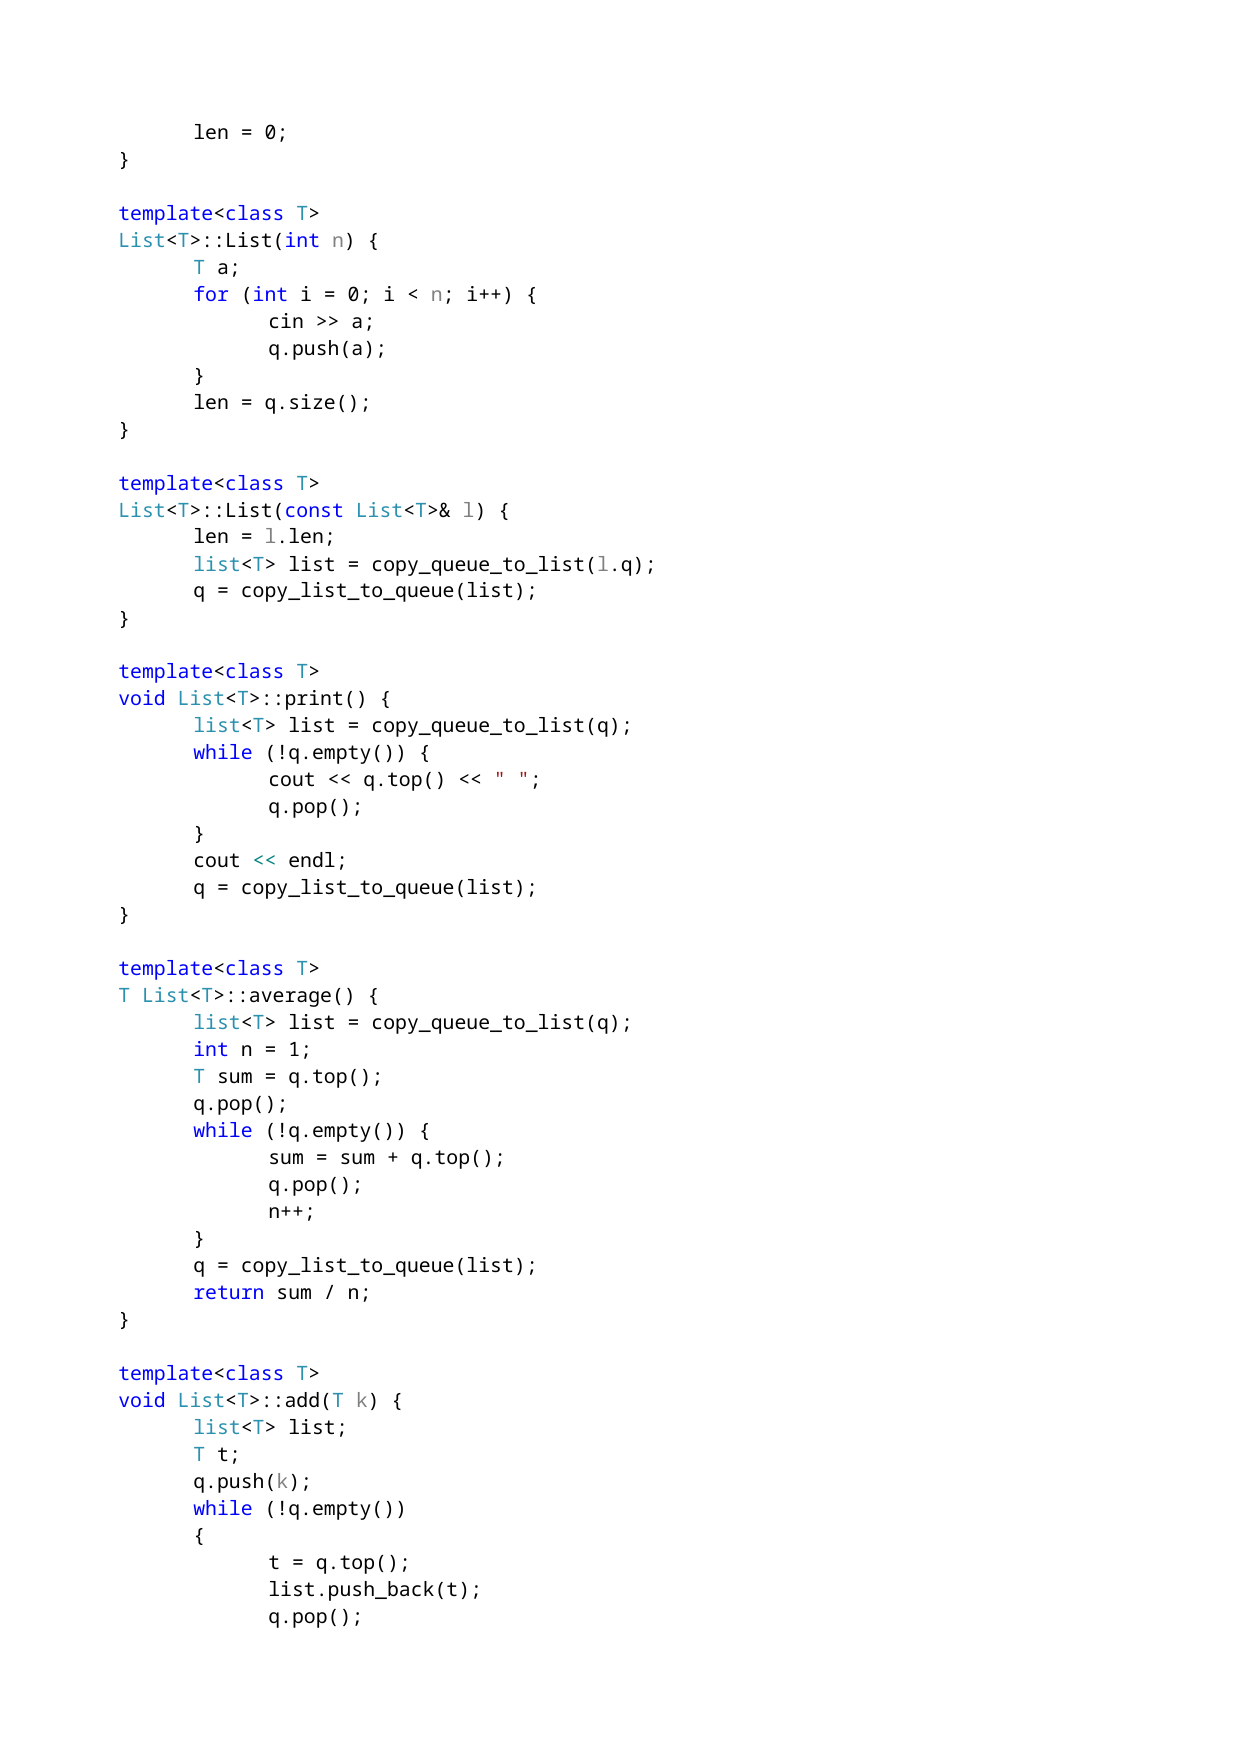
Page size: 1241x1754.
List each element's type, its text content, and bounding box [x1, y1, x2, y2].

text for (int i = 0; i < n; i++) { [118, 280, 1122, 307]
text while (!q.empty()) { [118, 739, 1122, 766]
text } [118, 145, 1122, 172]
text } [118, 1305, 1122, 1332]
text void List<T>::print() { [118, 685, 1122, 712]
text len = q.size(); [118, 388, 1122, 415]
text } [118, 901, 1122, 927]
text q.pop(); [118, 793, 1122, 819]
text list.push_back(t); [118, 1575, 1122, 1602]
text q = copy_list_to_queue(list); [118, 873, 1122, 901]
text } [118, 361, 1122, 388]
text len = 0; [118, 118, 1122, 145]
text List<T>::List(int n) { [118, 226, 1122, 253]
text List<T>::List(const List<T>& l) { [118, 496, 1122, 523]
text list<T> list = copy_queue_to_list(l.q); [118, 550, 1122, 577]
text int n = 1; [118, 1035, 1122, 1062]
text return sum / n; [118, 1278, 1122, 1305]
text q.push(a); [118, 334, 1122, 361]
text T sum = q.top(); [118, 1062, 1122, 1089]
text list<T> list = copy_queue_to_list(q); [118, 712, 1122, 739]
text while (!q.empty()) [118, 1494, 1122, 1521]
text list<T> list = copy_queue_to_list(q); [118, 1008, 1122, 1035]
text cout << endl; [118, 847, 1122, 873]
text t = q.top(); [118, 1548, 1122, 1575]
text q.pop(); [118, 1602, 1122, 1629]
text template<class T> [118, 469, 1122, 496]
text T t; [118, 1440, 1122, 1467]
text } [118, 415, 1122, 442]
text cin >> a; [118, 307, 1122, 334]
text q = copy_list_to_queue(list); [118, 577, 1122, 604]
text list<T> list; [118, 1413, 1122, 1440]
text n++; [118, 1197, 1122, 1224]
text q.pop(); [118, 1170, 1122, 1197]
text template<class T> [118, 658, 1122, 685]
text template<class T> [118, 954, 1122, 981]
text sum = sum + q.top(); [118, 1143, 1122, 1170]
text template<class T> [118, 199, 1122, 226]
text T List<T>::average() { [118, 981, 1122, 1008]
text q.pop(); [118, 1089, 1122, 1116]
text q = copy_list_to_queue(list); [118, 1251, 1122, 1278]
text } [118, 604, 1122, 631]
text void List<T>::add(T k) { [118, 1386, 1122, 1413]
text len = l.len; [118, 523, 1122, 550]
text T a; [118, 253, 1122, 280]
text while (!q.empty()) { [118, 1116, 1122, 1143]
text cout << q.top() << " "; [118, 766, 1122, 793]
text q.push(k); [118, 1467, 1122, 1494]
text } [118, 1224, 1122, 1251]
text template<class T> [118, 1359, 1122, 1386]
text } [118, 819, 1122, 847]
text { [118, 1521, 1122, 1548]
